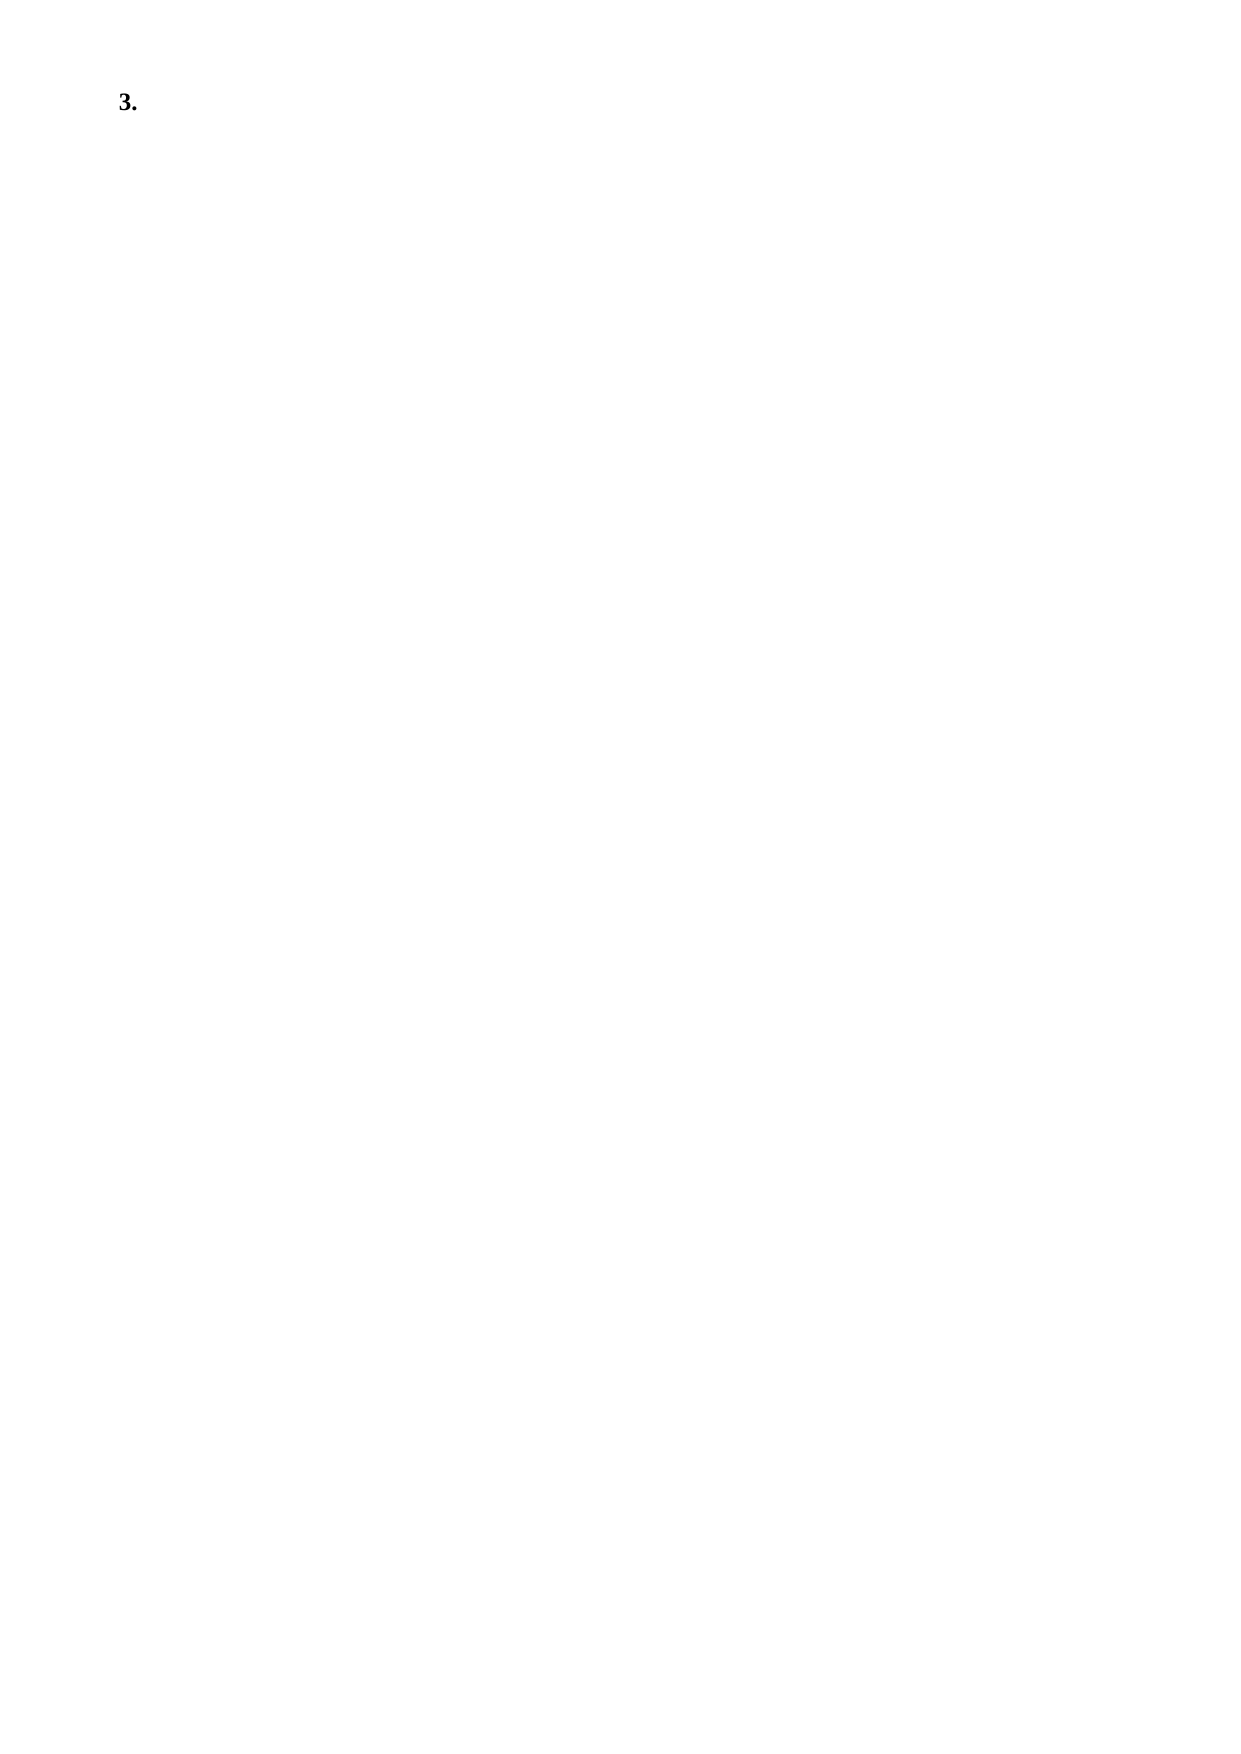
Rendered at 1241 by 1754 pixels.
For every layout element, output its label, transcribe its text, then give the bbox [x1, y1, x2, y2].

text 3. [119, 87, 1121, 116]
